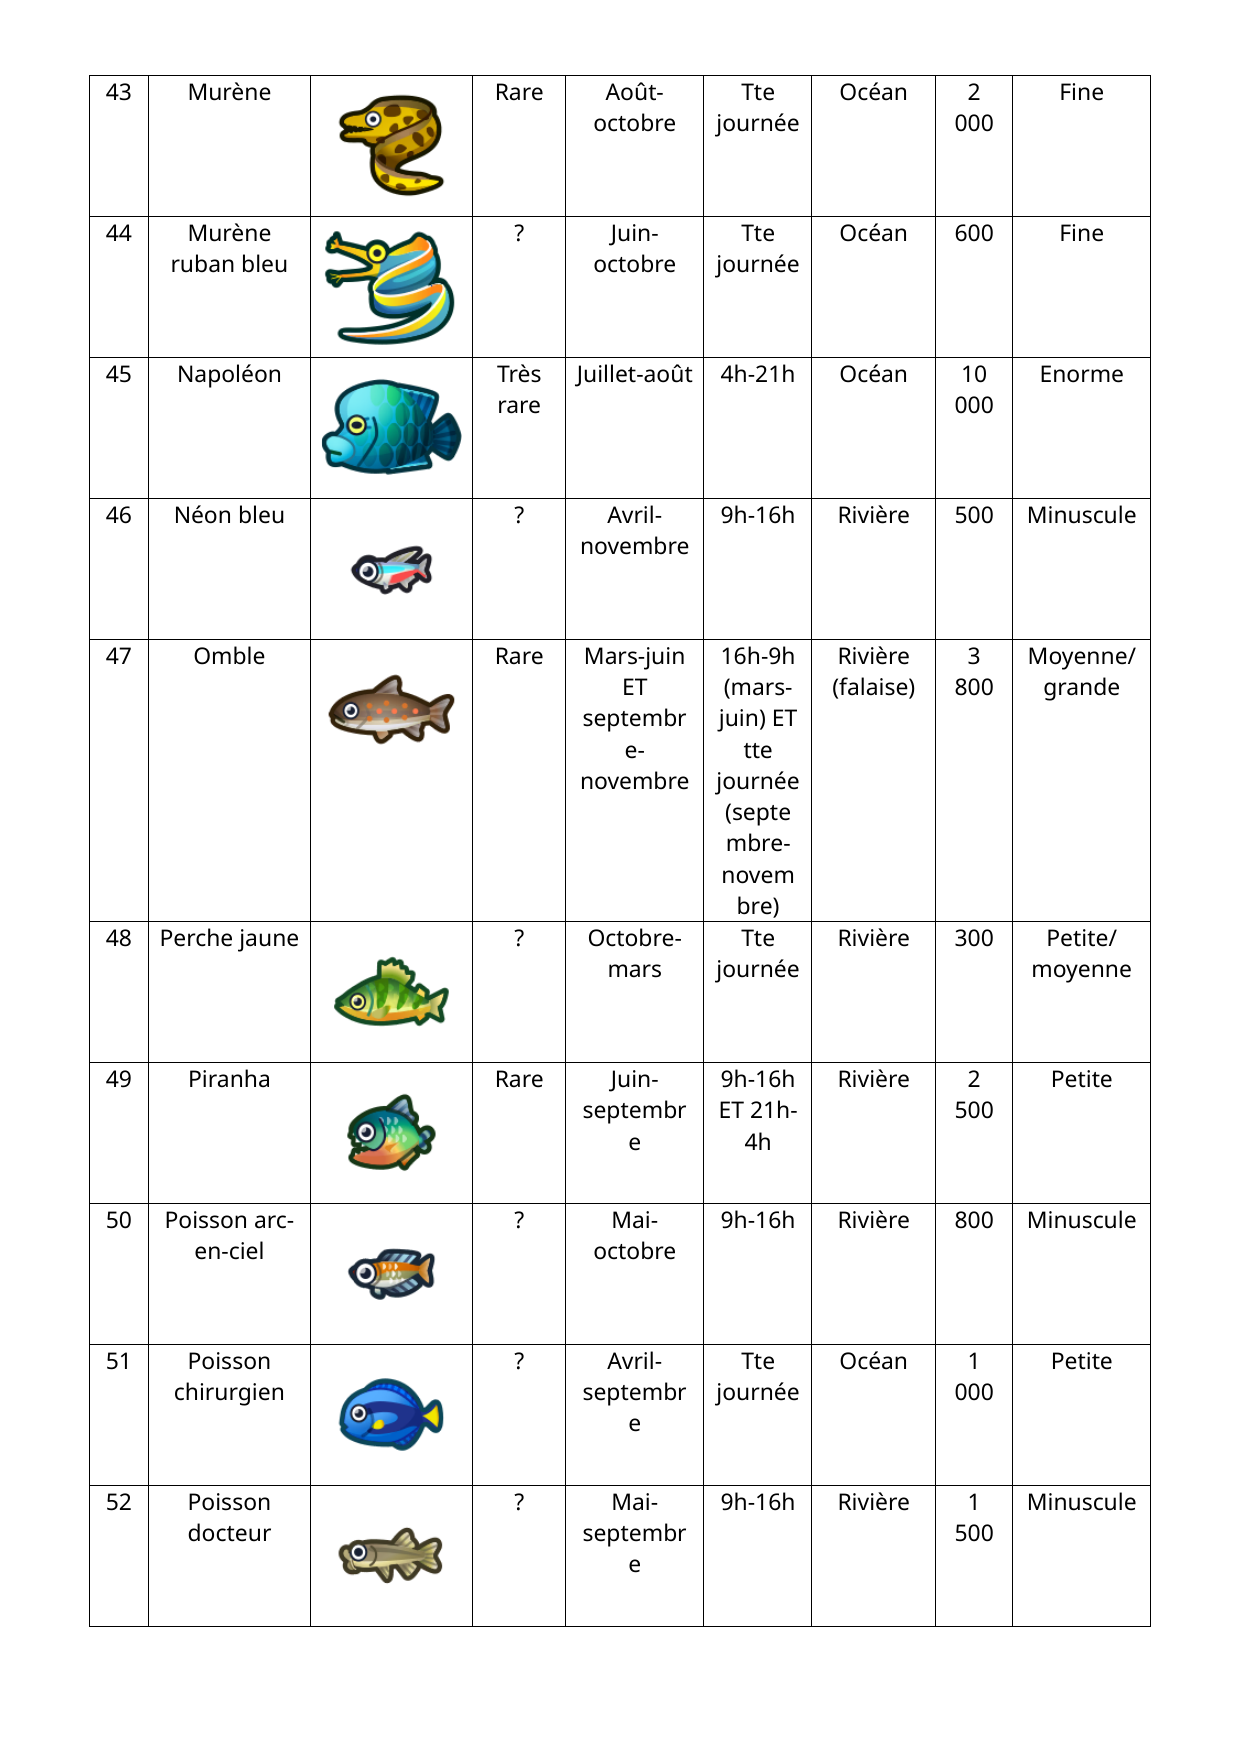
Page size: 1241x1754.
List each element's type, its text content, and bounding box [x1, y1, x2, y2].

table_cell Fine [1013, 217, 1150, 357]
table_cell Piranha [149, 1063, 310, 1203]
table_cell Minuscule [1013, 499, 1150, 639]
table_cell [311, 1063, 472, 1203]
table_cell Omble [149, 640, 310, 921]
table_cell Avril-novembre [566, 499, 703, 639]
table_cell Rivière [812, 922, 935, 1062]
table_cell 600 [936, 217, 1012, 357]
table_cell Poisson arc-en-ciel [149, 1204, 310, 1344]
table_cell ? [473, 922, 565, 1062]
table_cell Octobre-mars [566, 922, 703, 1062]
table_cell Petite [1013, 1345, 1150, 1485]
table_cell [311, 1204, 472, 1344]
table_cell 43 [90, 76, 148, 216]
table_cell Juin-octobre [566, 217, 703, 357]
table_cell 48 [90, 922, 148, 1062]
table_cell 1 000 [936, 1345, 1012, 1485]
table_cell Néon bleu [149, 499, 310, 639]
table_cell 2 500 [936, 1063, 1012, 1203]
table_cell 4h-21h [704, 358, 811, 498]
table_cell ? [473, 1486, 565, 1626]
table_cell 300 [936, 922, 1012, 1062]
table_cell Rivière [812, 1063, 935, 1203]
table_cell Rare [473, 640, 565, 921]
table_cell 500 [936, 499, 1012, 639]
table_cell ? [473, 217, 565, 357]
table_cell 2 000 [936, 76, 1012, 216]
table_cell 46 [90, 499, 148, 639]
table_cell [311, 640, 472, 921]
table_cell Fine [1013, 76, 1150, 216]
table_cell Minuscule [1013, 1204, 1150, 1344]
table_cell 49 [90, 1063, 148, 1203]
table_cell Murène ruban bleu [149, 217, 310, 357]
table_cell Poisson docteur [149, 1486, 310, 1626]
table_cell Mars-juin ET septembre-novembre [566, 640, 703, 921]
table_cell Rare [473, 1063, 565, 1203]
table_cell Août-octobre [566, 76, 703, 216]
table_cell Rivière [812, 1486, 935, 1626]
table_cell [311, 358, 472, 498]
table_cell 9h-16h [704, 1486, 811, 1626]
table_cell 47 [90, 640, 148, 921]
table_cell [311, 76, 472, 216]
table_cell Murène [149, 76, 310, 216]
table_cell 45 [90, 358, 148, 498]
table_cell 3 800 [936, 640, 1012, 921]
table_cell Rivière [812, 1204, 935, 1344]
table_cell Juin-septembre [566, 1063, 703, 1203]
table_cell Rivière (falaise) [812, 640, 935, 921]
table_cell Mai-septembre [566, 1486, 703, 1626]
table_cell 800 [936, 1204, 1012, 1344]
table_cell ? [473, 1204, 565, 1344]
table_cell 9h-16h [704, 499, 811, 639]
table_cell ? [473, 1345, 565, 1485]
table_cell 9h-16h [704, 1204, 811, 1344]
table_cell Perche jaune [149, 922, 310, 1062]
table_cell [311, 1486, 472, 1626]
table_cell ? [473, 499, 565, 639]
table_cell 9h-16h ET 21h-4h [704, 1063, 811, 1203]
table_cell Petite [1013, 1063, 1150, 1203]
table_cell [311, 217, 472, 357]
table_cell Tte journée [704, 1345, 811, 1485]
table_cell Petite/moyenne [1013, 922, 1150, 1062]
table_cell 16h-9h (mars-juin) ET tte journée (septembre-novembre) [704, 640, 811, 921]
table_cell 51 [90, 1345, 148, 1485]
table_cell [311, 922, 472, 1062]
table_cell Océan [812, 217, 935, 357]
table_cell Tte journée [704, 217, 811, 357]
table_cell Océan [812, 1345, 935, 1485]
table_cell 10 000 [936, 358, 1012, 498]
table_cell Océan [812, 358, 935, 498]
table_cell Poisson chirurgien [149, 1345, 310, 1485]
table_cell Tte journée [704, 922, 811, 1062]
table_cell Rare [473, 76, 565, 216]
table_cell Tte journée [704, 76, 811, 216]
table_cell 52 [90, 1486, 148, 1626]
table_cell Avril-septembre [566, 1345, 703, 1485]
table_cell Rivière [812, 499, 935, 639]
table_cell 50 [90, 1204, 148, 1344]
table_cell Napoléon [149, 358, 310, 498]
table_cell Moyenne/grande [1013, 640, 1150, 921]
table_cell 44 [90, 217, 148, 357]
table_cell Très rare [473, 358, 565, 498]
table_cell 1 500 [936, 1486, 1012, 1626]
table_cell [311, 1345, 472, 1485]
table_cell Enorme [1013, 358, 1150, 498]
table_cell Océan [812, 76, 935, 216]
table_cell Juillet-août [566, 358, 703, 498]
table_cell [311, 499, 472, 639]
table_cell Mai-octobre [566, 1204, 703, 1344]
table_cell Minuscule [1013, 1486, 1150, 1626]
